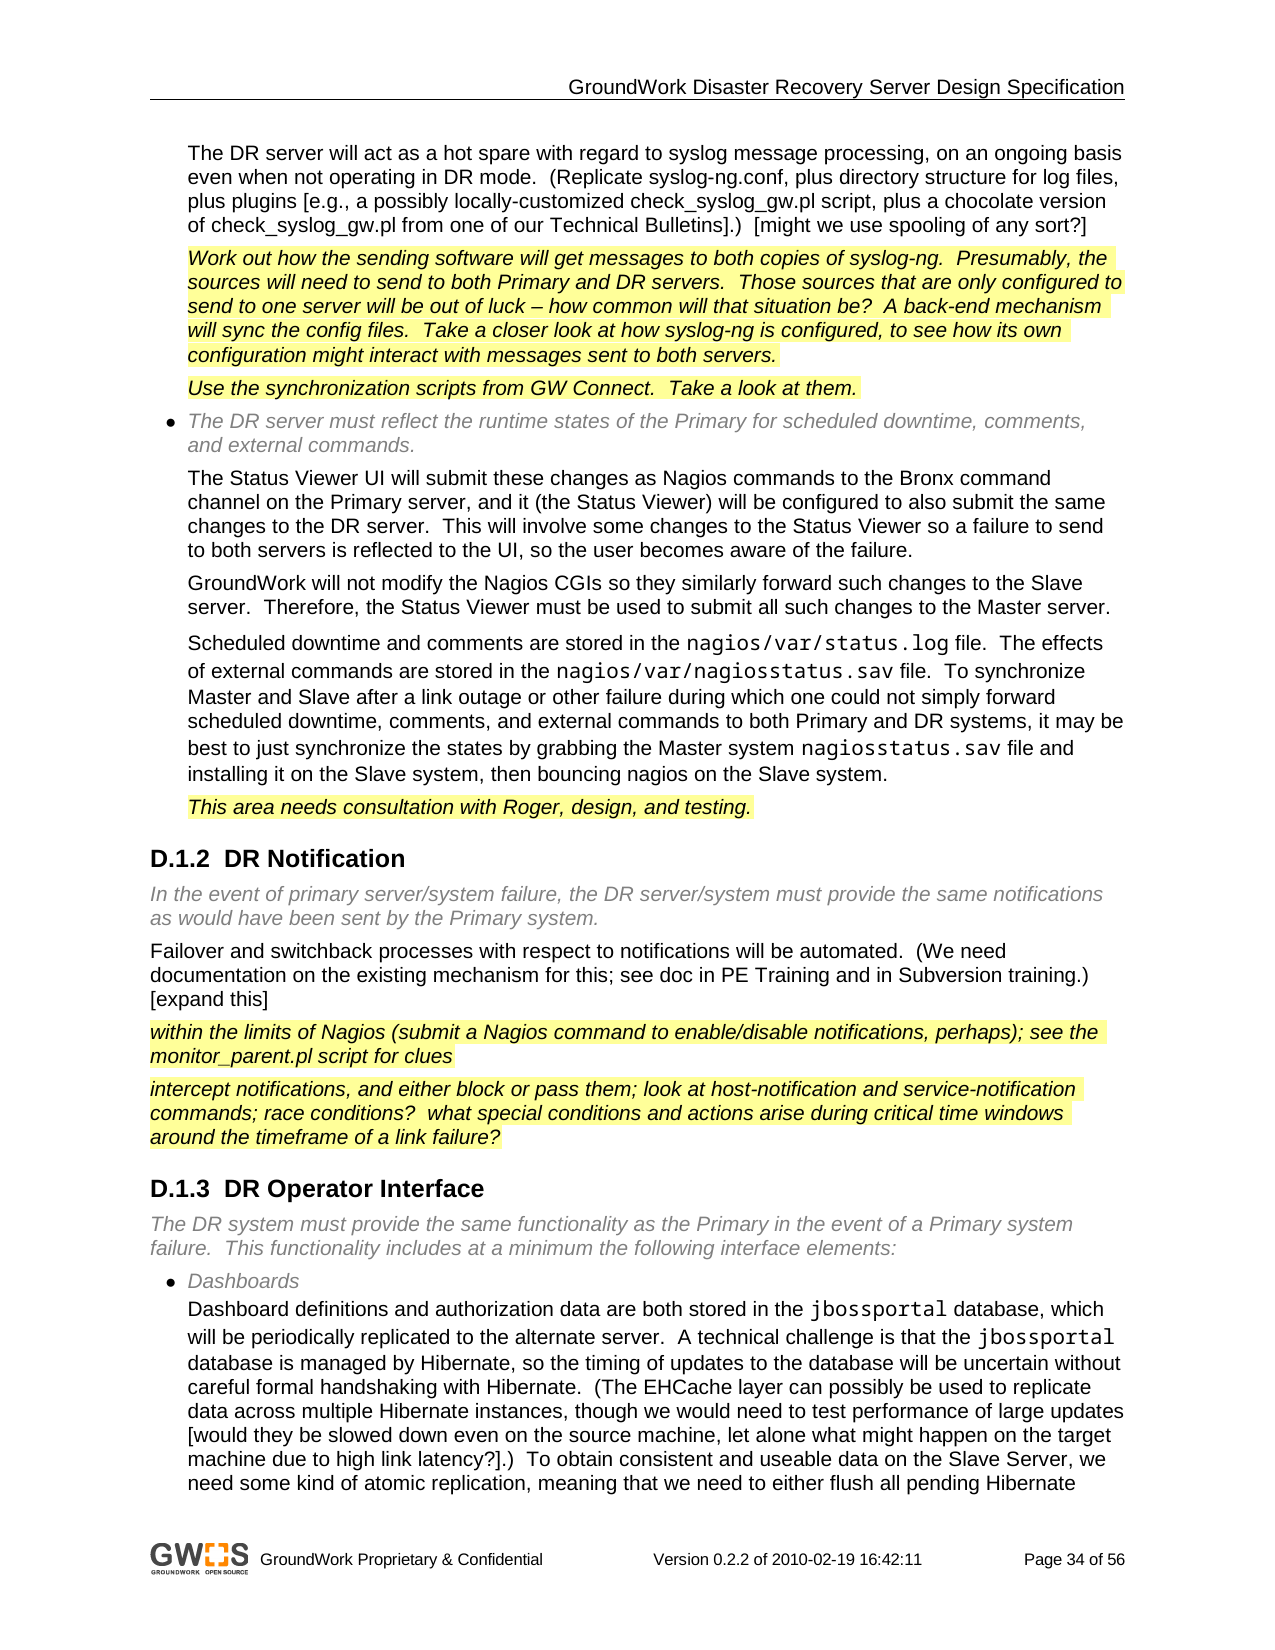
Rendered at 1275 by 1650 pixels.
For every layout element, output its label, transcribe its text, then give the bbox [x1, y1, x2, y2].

text Scheduled downtime and comments are stored in the nagios/var/status.log file. The effects of external commands are stored in the nagios/var/nagiosstatus.sav file. To synchronize Master and Slave after a link outage or other failure during which one could not simply forward scheduled downtime, comments, and external commands to both Primary and DR systems, it may be best to just synchronize the states by grabbing the Master system nagiosstatus.sav file and installing it on the Slave system, then bouncing nagios on the Slave system. [187, 628, 1125, 786]
text The DR system must provide the same functionality as the Primary in the event of a Primary system failure. This functionality includes at a minimum the following interface elements: [150, 1212, 1125, 1260]
text This area needs consultation with Roger, design, and testing. [754, 795, 1125, 819]
text In the event of primary server/system failure, the DR server/system must provide the same notifications as would have been sent by the Primary system. [150, 882, 1125, 930]
text Dashboard definitions and authorization data are both stored in the jbossportal database, which will be periodically replicated to the alternate server. A technical challenge is that the jbossportal database is managed by Hibernate, so the timing of updates to the database will be uncertain without careful formal handshaking with Hibernate. (The EHCache layer can possibly be used to replicate data across multiple Hibernate instances, though we would need to test performance of large updates [would they be slowed down even on the source machine, let alone what might happen on the target machine due to high link latency?].) To obtain consistent and useable data on the Slave Server, we need some kind of atomic replication, meaning that we need to either flush all pending Hibernate [187, 1293, 1125, 1495]
text The DR server will act as a hot spare with regard to syslog message processing, on an ongoing basis even when not operating in DR mode. (Replicate syslog-ng.conf, plus directory structure for log files, plus plugins [e.g., a possibly locally-customized check_syslog_gw.pl script, plus a chocolate version of check_syslog_gw.pl from one of our Technical Bulletins].) [might we use spooling of any sort?] [187, 141, 1125, 237]
text Work out how the sending software will get messages to both copies of syslog-ng. Presumably, the sources will need to send to both Primary and DR servers. Those sources that are only configured to send to one server will be out of luck – how common will that situation be? A back-end mechanism will sync the config files. Take a closer look at how syslog-ng is configured, to see how its own configuration might interact with messages sent to both servers. [187, 294, 1125, 367]
list Dashboards [165, 1269, 1125, 1293]
text intercept notifications, and either block or pass them; look at host-notification and service-notification commands; race conditions? what special conditions and actions arise during critical time windows around the timeframe of a link failure? [502, 1077, 1125, 1149]
text within the limits of Nagios (submit a Nagios command to enable/disable notifications, perhaps); see the monitor_parent.pl script for clues [455, 1020, 1125, 1068]
text Use the synchronization scripts from GW Connect. Take a look at them. [861, 376, 1125, 399]
picture [150, 1543, 248, 1575]
text Failover and switchback processes with respect to notifications will be automated. (We need documentation on the existing mechanism for this; see doc in PE Training and in Subversion training.) [expand this] [150, 939, 1125, 1011]
text The Status Viewer UI will submit these changes as Nagios commands to the Bronx command channel on the Primary server, and it (the Status Viewer) will be configured to also submit the same changes to the DR server. This will involve some changes to the Status Viewer so a failure to send to both servers is reflected to the UI, so the user becomes aware of the failure. [187, 466, 1125, 562]
text GroundWork will not modify the Nagios CGIs so they similarly forward such changes to the Slave server. Therefore, the Status Viewer must be used to submit all such changes to the Master server. [187, 571, 1125, 619]
subtitle DR Operator Interface [150, 1174, 1125, 1203]
list The DR server must reflect the runtime states of the Primary for scheduled downtime, comments, and external commands. [165, 408, 1125, 457]
subtitle DR Notification [150, 844, 1125, 873]
